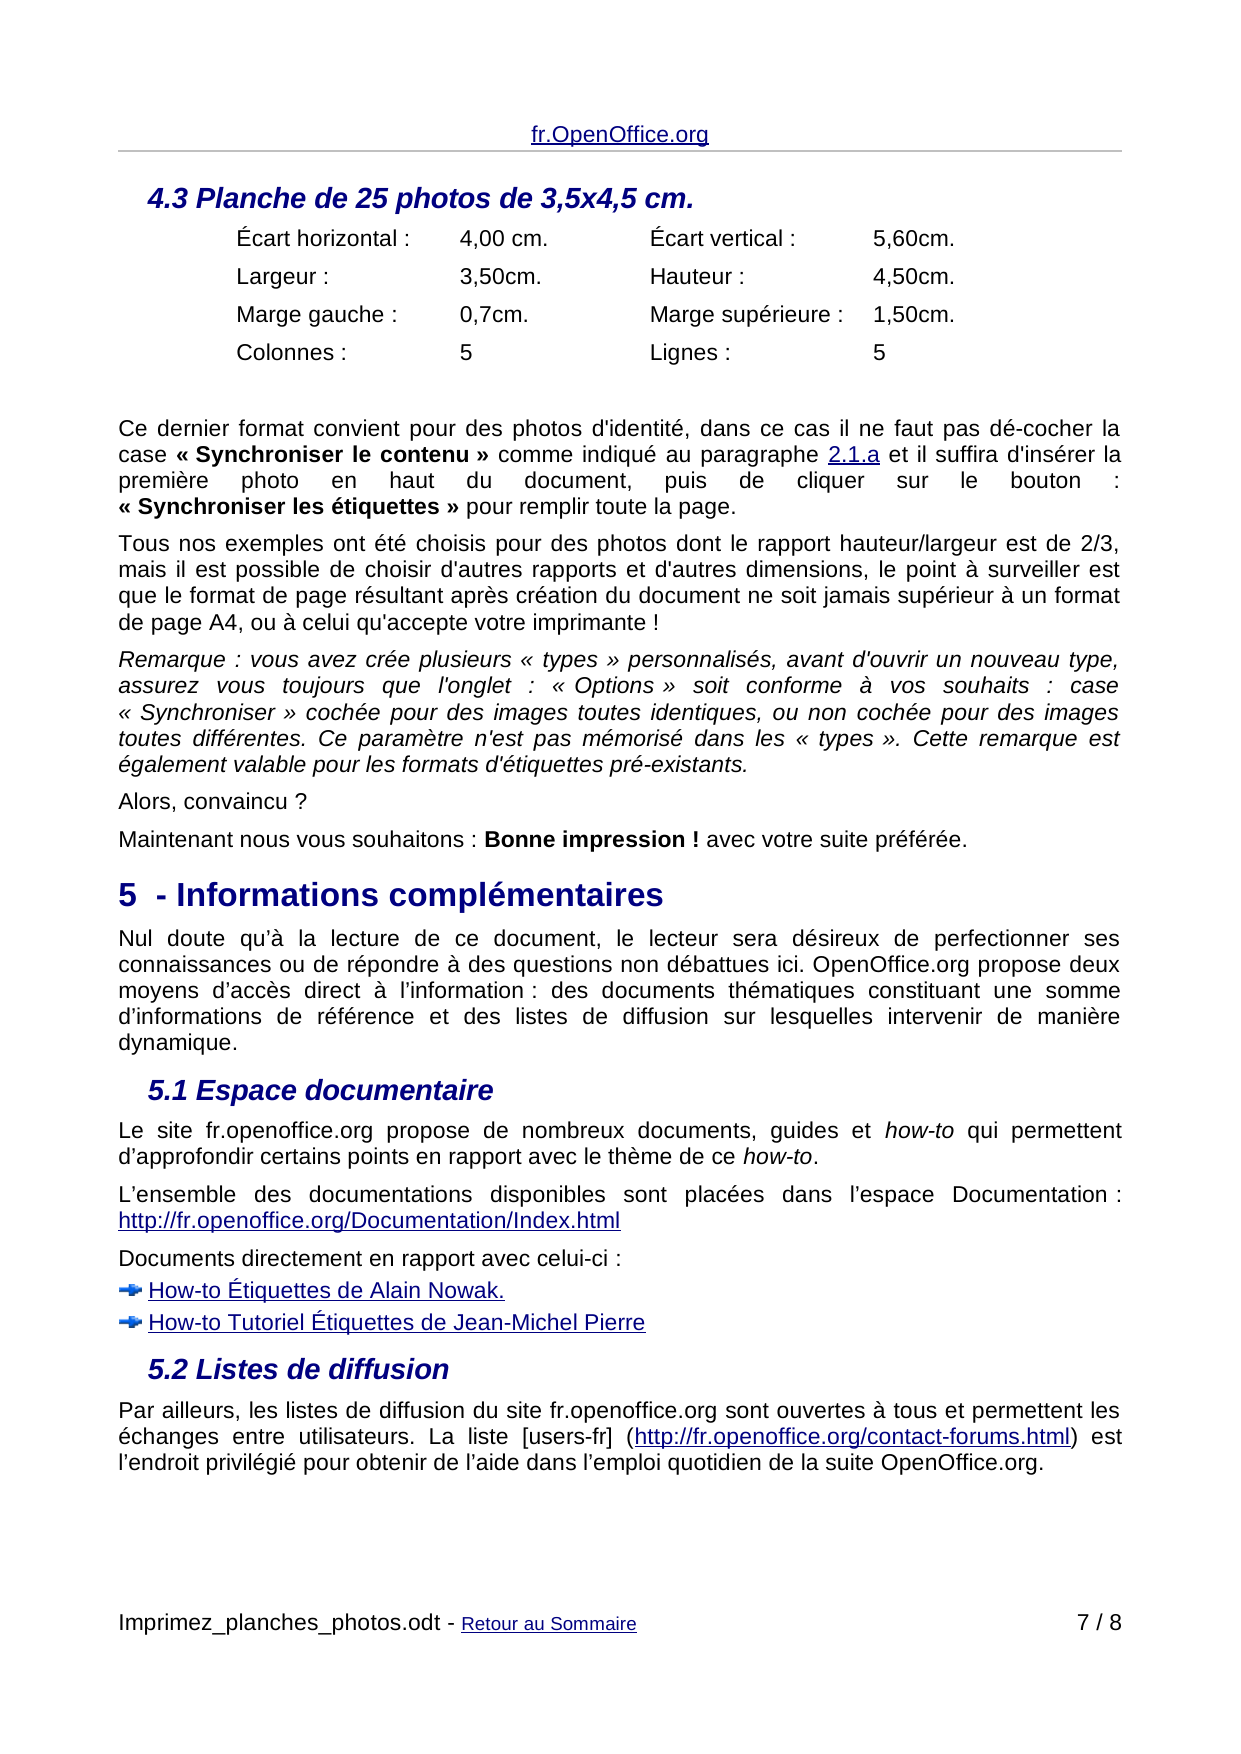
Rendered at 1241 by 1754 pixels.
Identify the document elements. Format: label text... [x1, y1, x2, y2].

text Tous nos exemples ont été choisis pour des photos dont le rapport hauteur/largeur est de 2/3, mais il est possible de choisir d'autres rapports et d'autres dimensions, le point à surveiller est que le format de page résultant après création du document ne soit jamais supérieur à un format de page A4, ou à celui qu'accepte votre imprimante ! [118, 531, 1122, 635]
text Colonnes : 5 Lignes : 5 [118, 339, 1122, 365]
list How-to Étiquettes de Alain Nowak. [118, 1277, 1122, 1303]
text Maintenant nous vous souhaitons : Bonne impression ! avec votre suite préférée. [118, 827, 1122, 853]
picture [119, 1284, 142, 1296]
text Documents directement en rapport avec celui-ci : [118, 1245, 1122, 1271]
list How-to Tutoriel Étiquettes de Jean-Michel Pierre [118, 1309, 1122, 1335]
text Ce dernier format convient pour des photos d'identité, dans ce cas il ne faut pas dé-cocher la case « Synchroniser le contenu » comme indiqué au paragraphe 2.1.a et il suffira d'insérer la première photo en haut du document, puis de cliquer sur le bouton : « Synchroniser les étiquettes » pour remplir toute la page. [118, 415, 1122, 519]
text Nul doute qu’à la lecture de ce document, le lecteur sera désireux de perfectionner ses connaissances ou de répondre à des questions non débattues ici. OpenOffice.org propose deux moyens d’accès direct à l’information : des documents thématiques constituant une somme d’informations de référence et des listes de diffusion sur lesquelles intervenir de manière dynamique. [118, 926, 1122, 1056]
subtitle Planche de 25 photos de 3,5x4,5 cm. [148, 182, 1122, 214]
text Marge gauche : 0,7cm. Marge supérieure : 1,50cm. [118, 301, 1122, 327]
picture [119, 1316, 142, 1328]
text Remarque : vous avez crée plusieurs « types » personnalisés, avant d'ouvrir un nouveau type, assurez vous toujours que l'onglet : « Options » soit conforme à vos souhaits : case « Synchroniser » cochée pour des images toutes identiques, ou non cochée pour des images toutes différentes. Ce paramètre n'est pas mémorisé dans les « types ». Cette remarque est également valable pour les formats d'étiquettes pré-existants. [118, 647, 1122, 777]
text L’ensemble des documentations disponibles sont placées dans l’espace Documentation : http://fr.openoffice.org/Documentation/Index.html [118, 1182, 1122, 1234]
text Écart horizontal : 4,00 cm. Écart vertical : 5,60cm. [118, 226, 1122, 252]
text Alors, convaincu ? [118, 789, 1122, 815]
subtitle Espace documentaire [148, 1073, 1122, 1106]
text Par ailleurs, les listes de diffusion du site fr.openoffice.org sont ouvertes à tous et permettent les échanges entre utilisateurs. La liste [users-fr] (http://fr.openoffice.org/contact-forums.html) est l’endroit privilégié pour obtenir de l’aide dans l’emploi quotidien de la suite OpenOffice.org. [118, 1397, 1122, 1476]
subtitle Listes de diffusion [148, 1353, 1122, 1386]
text Largeur : 3,50cm. Hauteur : 4,50cm. [118, 264, 1122, 290]
text Le site fr.openoffice.org propose de nombreux documents, guides et how-to qui permettent d’approfondir certains points en rapport avec le thème de ce how-to. [118, 1118, 1122, 1170]
subtitle Informations complémentaires [118, 876, 1122, 914]
